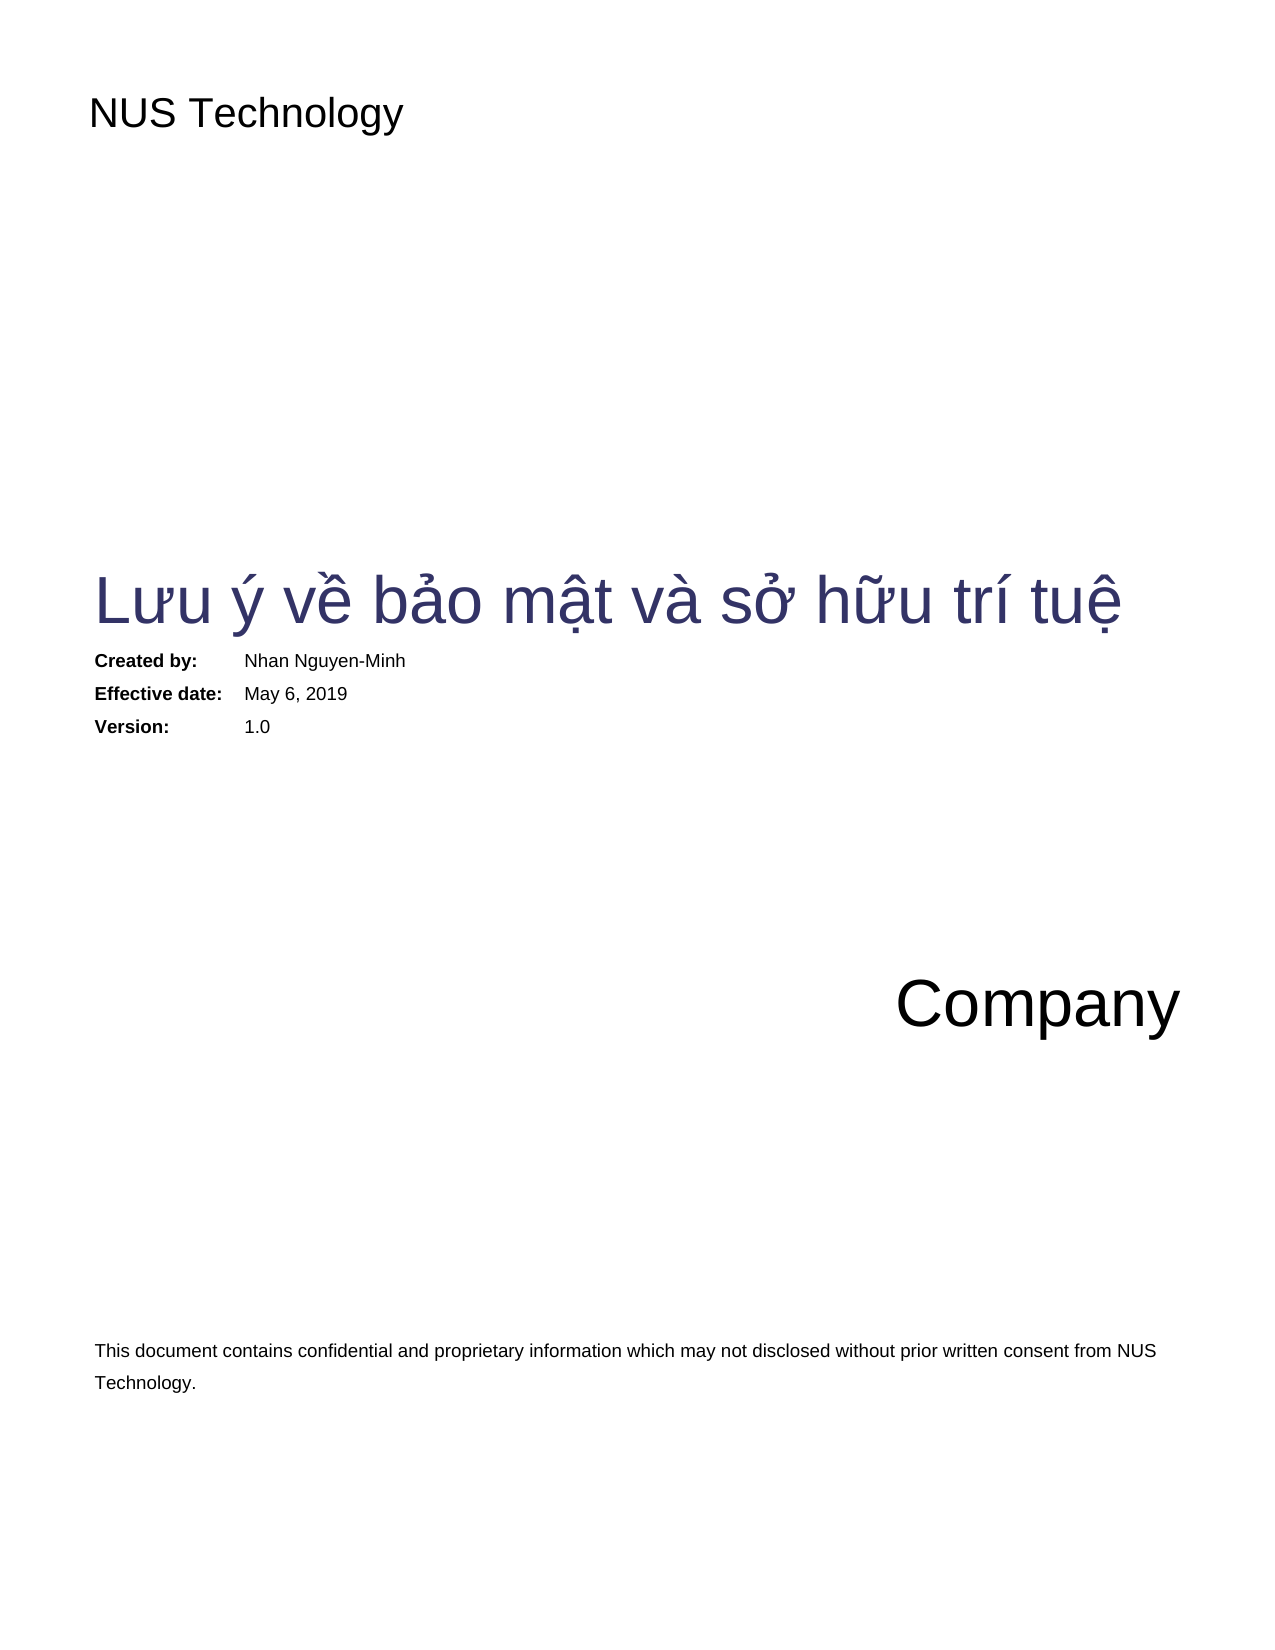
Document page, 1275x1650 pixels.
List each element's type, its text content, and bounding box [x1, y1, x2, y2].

table_cell May 6, 2019 [239, 677, 1187, 710]
table_cell Effective date: [89, 677, 238, 710]
table_header Company [89, 959, 1186, 1047]
table_header Nhan Nguyen-Minh [239, 644, 1187, 677]
table_header This document contains confidential and proprietary information which may not disclosed without prior written consent from NUS Technology. [89, 1334, 1186, 1399]
table_header Lưu ý về bảo mật và sở hữu trí tuệ [89, 556, 1186, 644]
table_cell 1.0 [239, 710, 1187, 743]
table_cell Version: [89, 710, 238, 743]
text NUS Technology [88, 88, 1186, 136]
table_header Created by: [89, 644, 238, 677]
